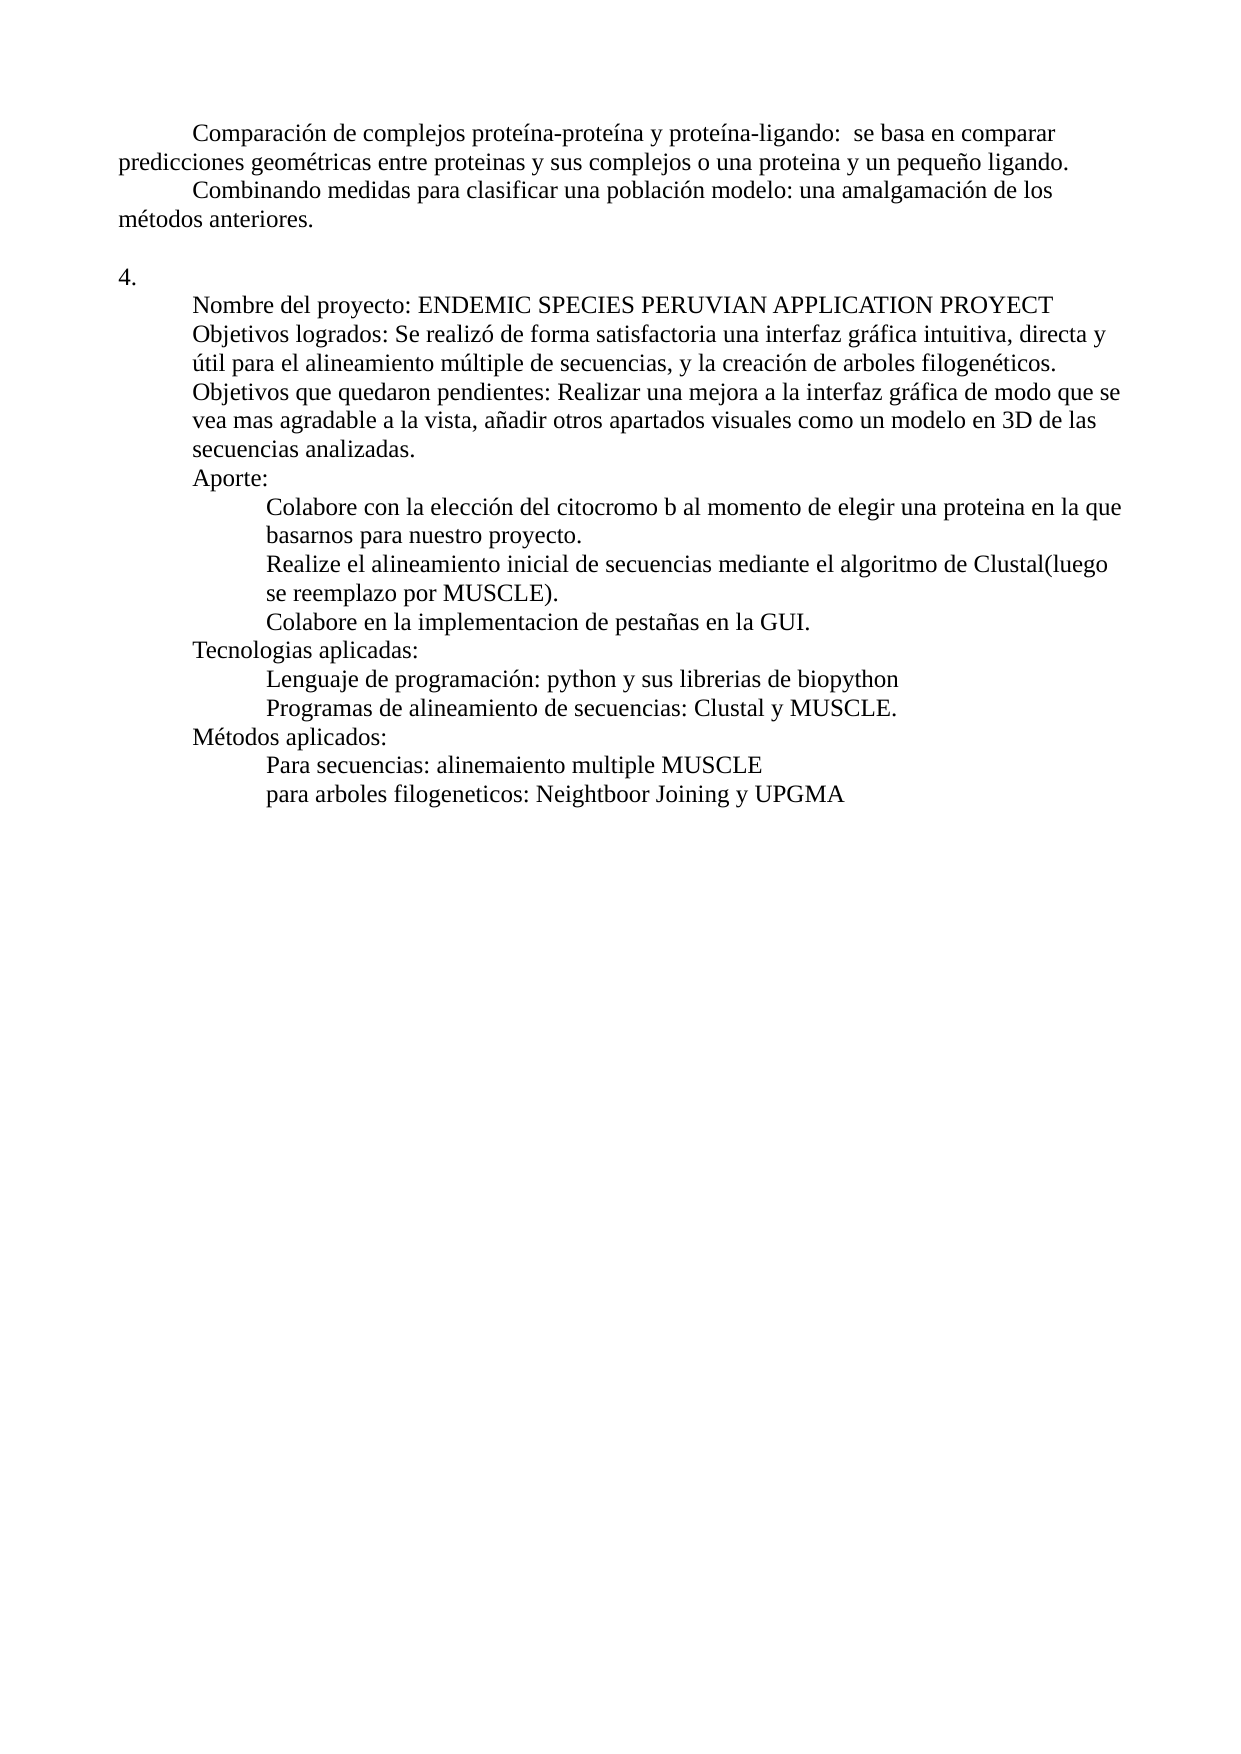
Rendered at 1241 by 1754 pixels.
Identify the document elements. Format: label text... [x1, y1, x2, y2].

text Tecnologias aplicadas: [192, 636, 1122, 664]
text para arboles filogeneticos: Neightboor Joining y UPGMA [266, 779, 1122, 808]
text Comparación de complejos proteína-proteína y proteína-ligando: se basa en comparar predicciones geométricas entre proteinas y sus complejos o una proteina y un pequeño ligando. [118, 118, 1122, 176]
text Lenguaje de programación: python y sus librerias de biopython [266, 664, 1122, 693]
text Objetivos logrados: Se realizó de forma satisfactoria una interfaz gráfica intuitiva, directa y útil para el alineamiento múltiple de secuencias, y la creación de arboles filogenéticos. [192, 319, 1122, 377]
text Programas de alineamiento de secuencias: Clustal y MUSCLE. [266, 693, 1122, 722]
text Colabore con la elección del citocromo b al momento de elegir una proteina en la que basarnos para nuestro proyecto. [266, 492, 1122, 549]
text Objetivos que quedaron pendientes: Realizar una mejora a la interfaz gráfica de modo que se vea mas agradable a la vista, añadir otros apartados visuales como un modelo en 3D de las secuencias analizadas. [192, 377, 1122, 463]
text Para secuencias: alinemaiento multiple MUSCLE [266, 751, 1122, 779]
text 4. [118, 262, 1122, 291]
text Nombre del proyecto: ENDEMIC SPECIES PERUVIAN APPLICATION PROYECT [118, 291, 1122, 319]
text Realize el alineamiento inicial de secuencias mediante el algoritmo de Clustal(luego se reemplazo por MUSCLE). [266, 549, 1122, 607]
text Aporte: [192, 463, 1122, 492]
text Métodos aplicados: [192, 722, 1122, 751]
text Colabore en la implementacion de pestañas en la GUI. [266, 607, 1122, 636]
text Combinando medidas para clasificar una población modelo: una amalgamación de los métodos anteriores. [118, 176, 1122, 233]
